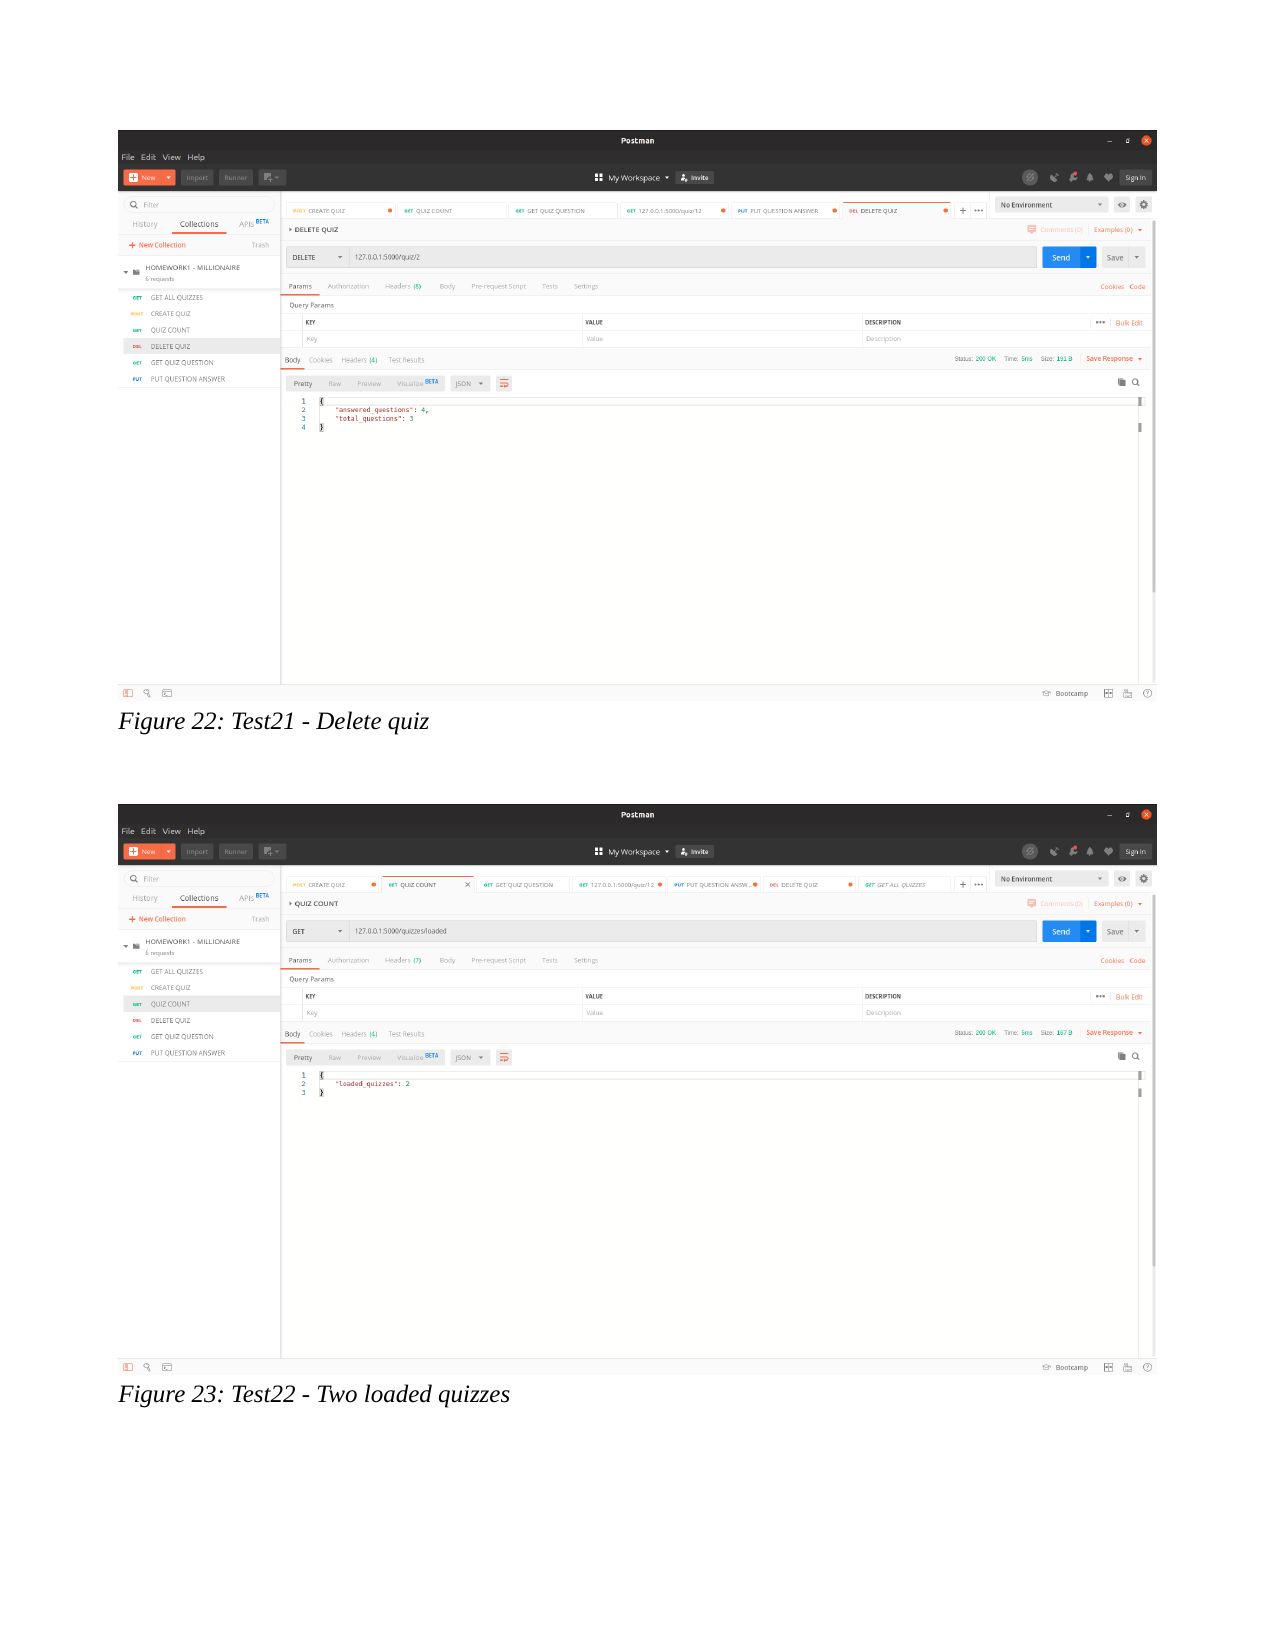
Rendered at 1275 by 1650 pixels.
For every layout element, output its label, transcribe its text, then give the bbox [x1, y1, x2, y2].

text Figure 22: Test21 - Delete quiz [118, 701, 1157, 734]
picture [118, 804, 1157, 1375]
picture [118, 130, 1157, 701]
text Figure 23: Test22 - Two loaded quizzes [118, 1375, 1157, 1408]
